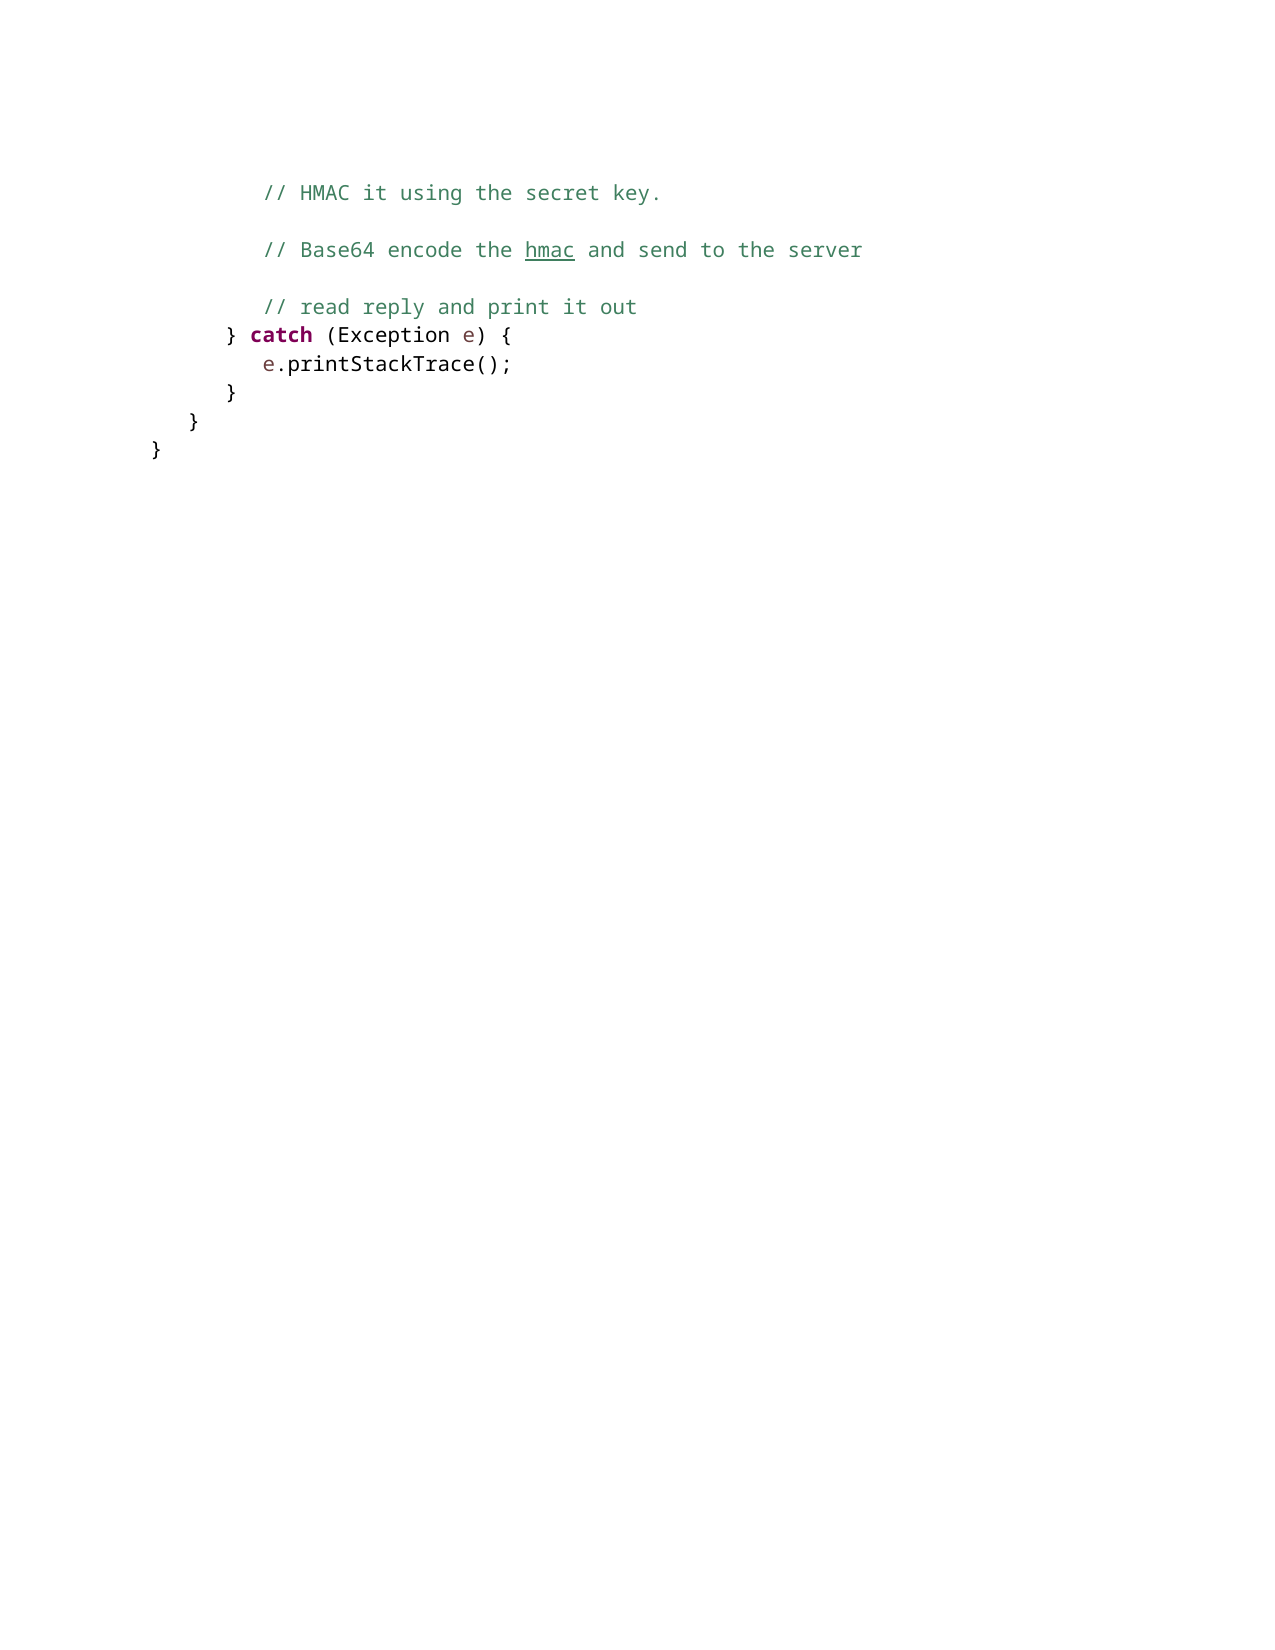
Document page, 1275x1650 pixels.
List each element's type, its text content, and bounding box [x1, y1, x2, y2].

text // HMAC it using the secret key. [150, 178, 1125, 207]
text // read reply and print it out [150, 292, 1125, 321]
text } [150, 377, 1125, 406]
text // Base64 encode the hmac and send to the server [150, 235, 1125, 264]
text e.printStackTrace(); [150, 349, 1125, 377]
text } [150, 434, 1125, 463]
text } [150, 406, 1125, 434]
text } catch (Exception e) { [150, 321, 1125, 349]
